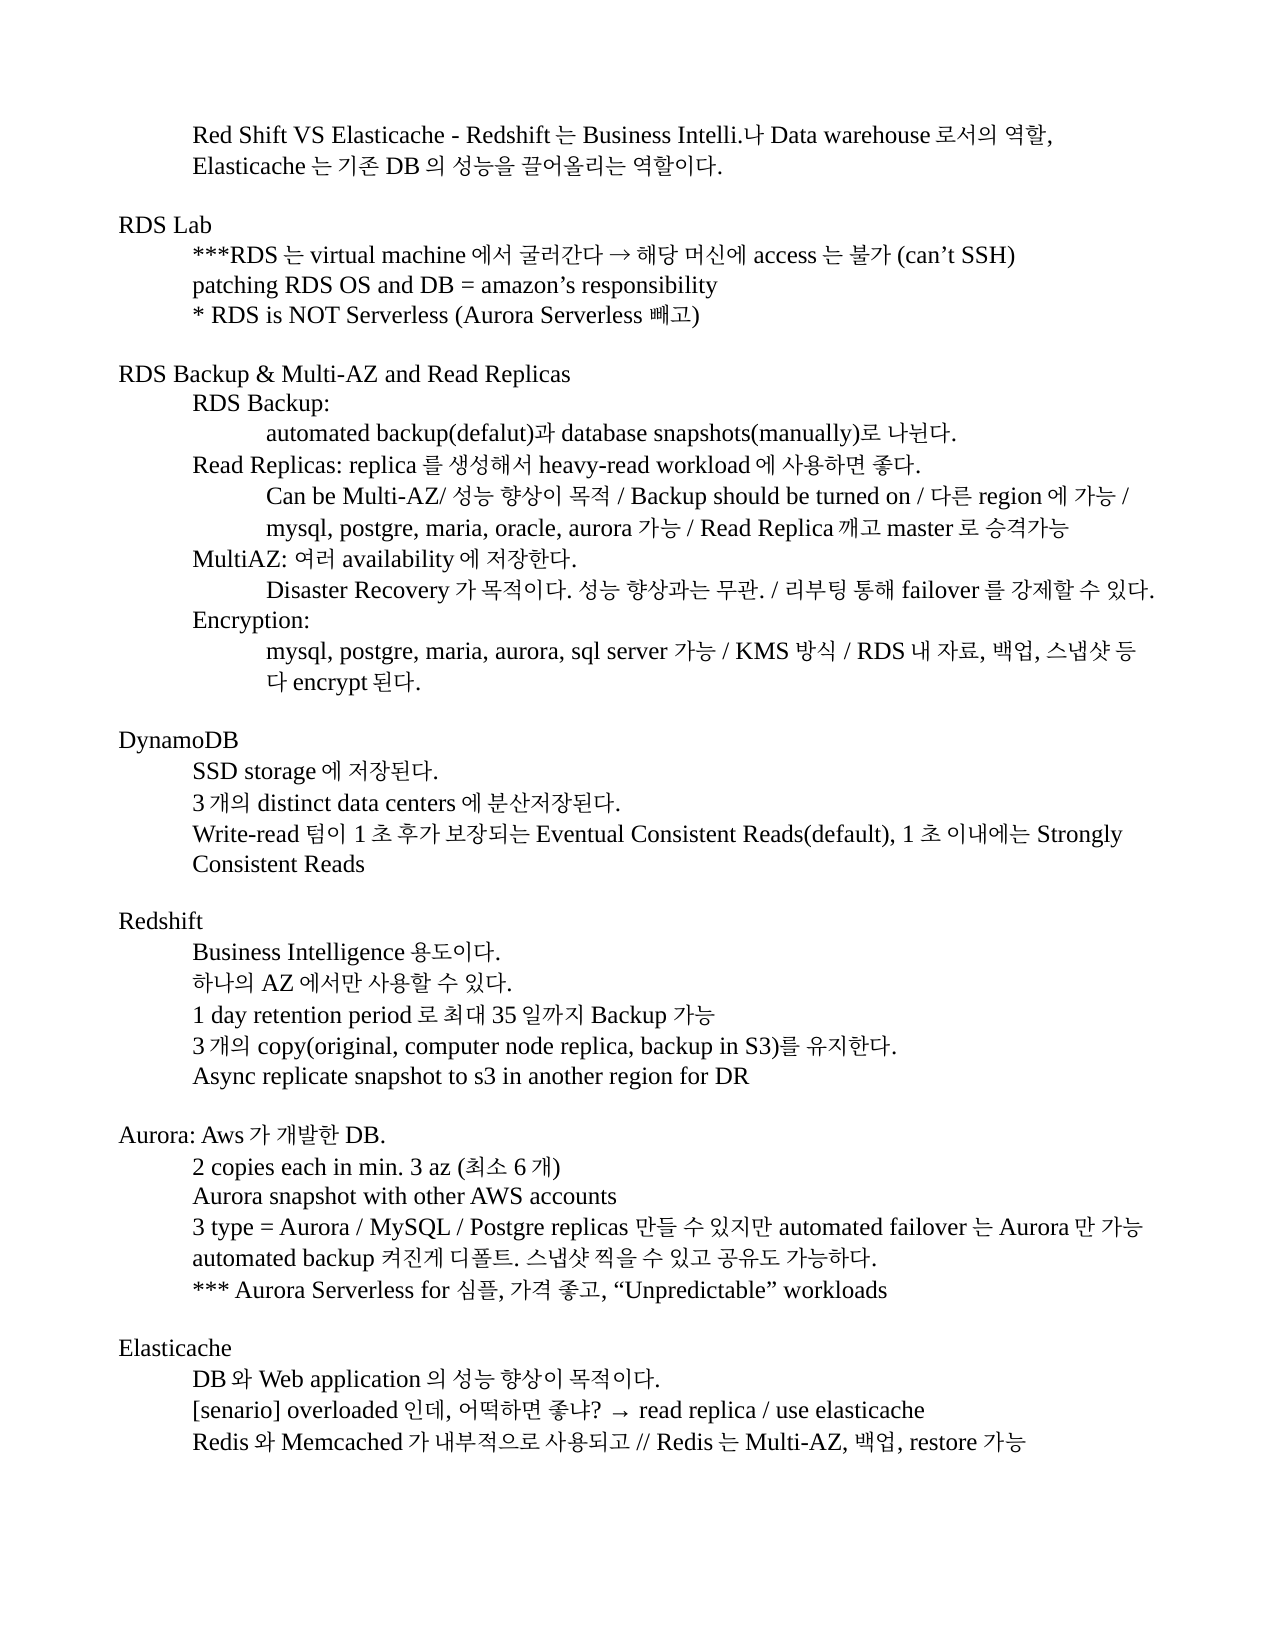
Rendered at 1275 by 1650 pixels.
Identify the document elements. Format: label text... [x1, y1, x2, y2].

text automated backup 켜진게 디폴트. 스냅샷 찍을 수 있고 공유도 가능하다. [118, 1241, 1157, 1273]
text Red Shift VS Elasticache - Redshift는 Business Intelli.나 Data warehouse로서의 역할, Elasticache는 기존 DB의 성능을 끌어올리는 역할이다. [118, 118, 1157, 181]
text DB와 Web application의 성능 향상이 목적이다. [118, 1362, 1157, 1393]
text Disaster Recovery가 목적이다. 성능 향상과는 무관. / 리부팅 통해 failover를 강제할 수 있다. [118, 574, 1157, 605]
text Business Intelligence용도이다. [118, 935, 1157, 966]
text Aurora snapshot with other AWS accounts [118, 1181, 1157, 1210]
text DynamoDB [118, 726, 1157, 754]
text Aurora: Aws가 개발한 DB. [118, 1118, 1157, 1150]
text RDS Backup & Multi-AZ and Read Replicas [118, 359, 1157, 388]
text mysql, postgre, maria, aurora, sql server 가능 / KMS 방식 / RDS내 자료, 백업, 스냅샷 등 다 encrypt된다. [118, 634, 1157, 697]
text Write-read 텀이 1초 후가 보장되는 Eventual Consistent Reads(default), 1초 이내에는 Strongly Consistent Reads [118, 817, 1157, 877]
text Redis와 Memcached가 내부적으로 사용되고 // Redis는 Multi-AZ, 백업, restore 가능 [118, 1425, 1157, 1456]
text Encryption: [118, 605, 1157, 634]
text 하나의 AZ에서만 사용할 수 있다. [118, 966, 1157, 998]
text ***RDS는 virtual machine에서 굴러간다 → 해당 머신에 access는 불가 (can’t SSH) [118, 238, 1157, 270]
text 3개의 copy(original, computer node replica, backup in S3)를 유지한다. [118, 1029, 1157, 1061]
text 3 type = Aurora / MySQL / Postgre replicas 만들 수 있지만 automated failover는 Aurora만 가능 [118, 1210, 1157, 1241]
text RDS Backup: [118, 388, 1157, 416]
text Read Replicas: replica를 생성해서 heavy-read workload에 사용하면 좋다. [118, 448, 1157, 479]
text 3개의 distinct data centers에 분산저장된다. [118, 786, 1157, 817]
text SSD storage에 저장된다. [118, 754, 1157, 786]
text 1 day retention period로 최대 35일까지 Backup 가능 [118, 998, 1157, 1029]
text [senario] overloaded인데, 어떡하면 좋냐? → read replica / use elasticache [118, 1393, 1157, 1425]
text RDS Lab [118, 210, 1157, 238]
text *** Aurora Serverless for 심플, 가격 좋고, “Unpredictable” workloads [118, 1273, 1157, 1304]
text Async replicate snapshot to s3 in another region for DR [118, 1061, 1157, 1089]
text Elasticache [118, 1333, 1157, 1362]
text Can be Multi-AZ/ 성능 향상이 목적 / Backup should be turned on / 다른 region에 가능 / [118, 479, 1157, 511]
text 2 copies each in min. 3 az (최소 6개) [118, 1150, 1157, 1181]
text mysql, postgre, maria, oracle, aurora 가능 / Read Replica깨고 master로 승격가능 [118, 511, 1157, 542]
text * RDS is NOT Serverless (Aurora Serverless 빼고) [118, 299, 1157, 330]
text patching RDS OS and DB = amazon’s responsibility [118, 270, 1157, 299]
text automated backup(defalut)과 database snapshots(manually)로 나뉜다. [118, 416, 1157, 448]
text Redshift [118, 906, 1157, 935]
text MultiAZ: 여러 availability에 저장한다. [118, 542, 1157, 574]
